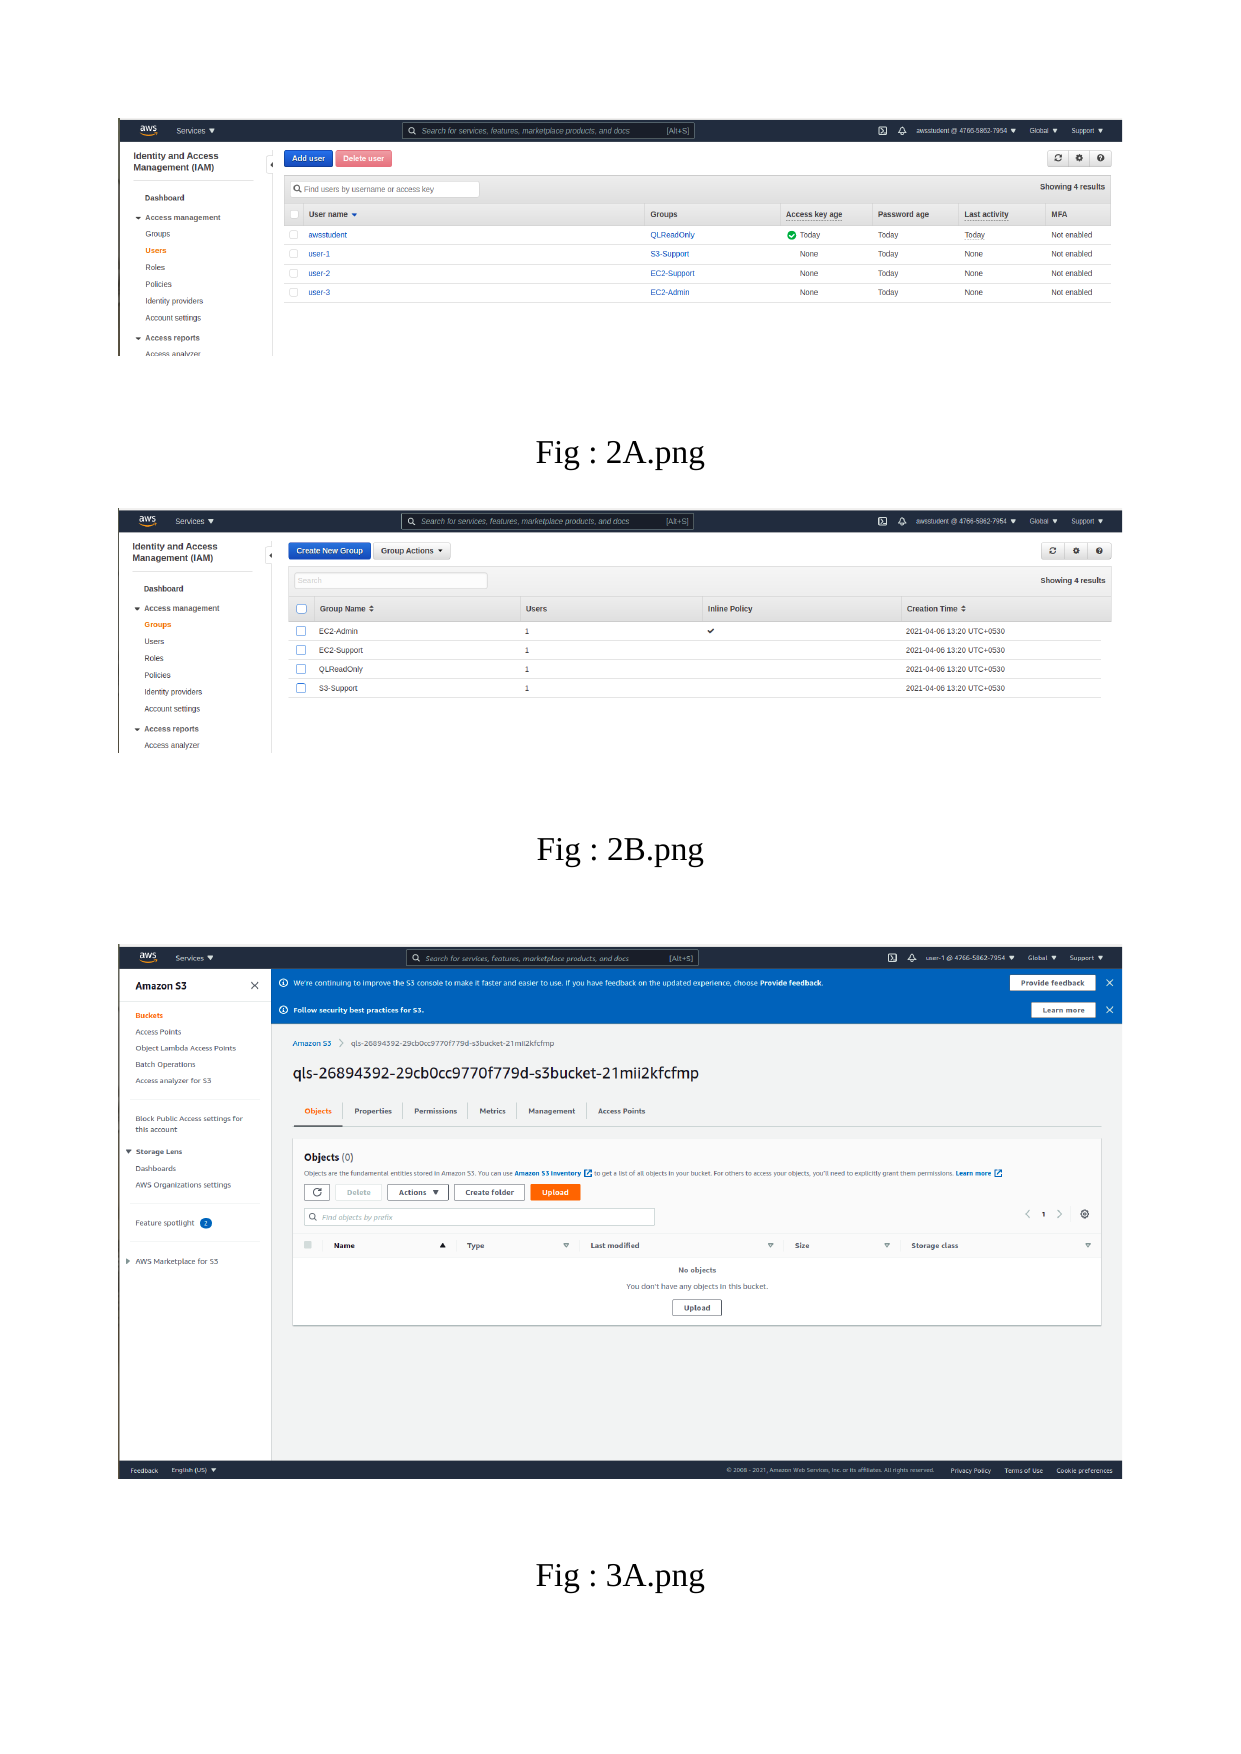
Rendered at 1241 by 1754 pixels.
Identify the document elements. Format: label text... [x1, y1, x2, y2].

picture [118, 944, 1123, 1479]
picture [118, 118, 1123, 356]
picture [118, 508, 1123, 753]
text Fig : 2B.png [118, 830, 1122, 868]
text Fig : 3A.png [118, 1555, 1122, 1593]
text Fig : 2A.png [118, 432, 1122, 471]
